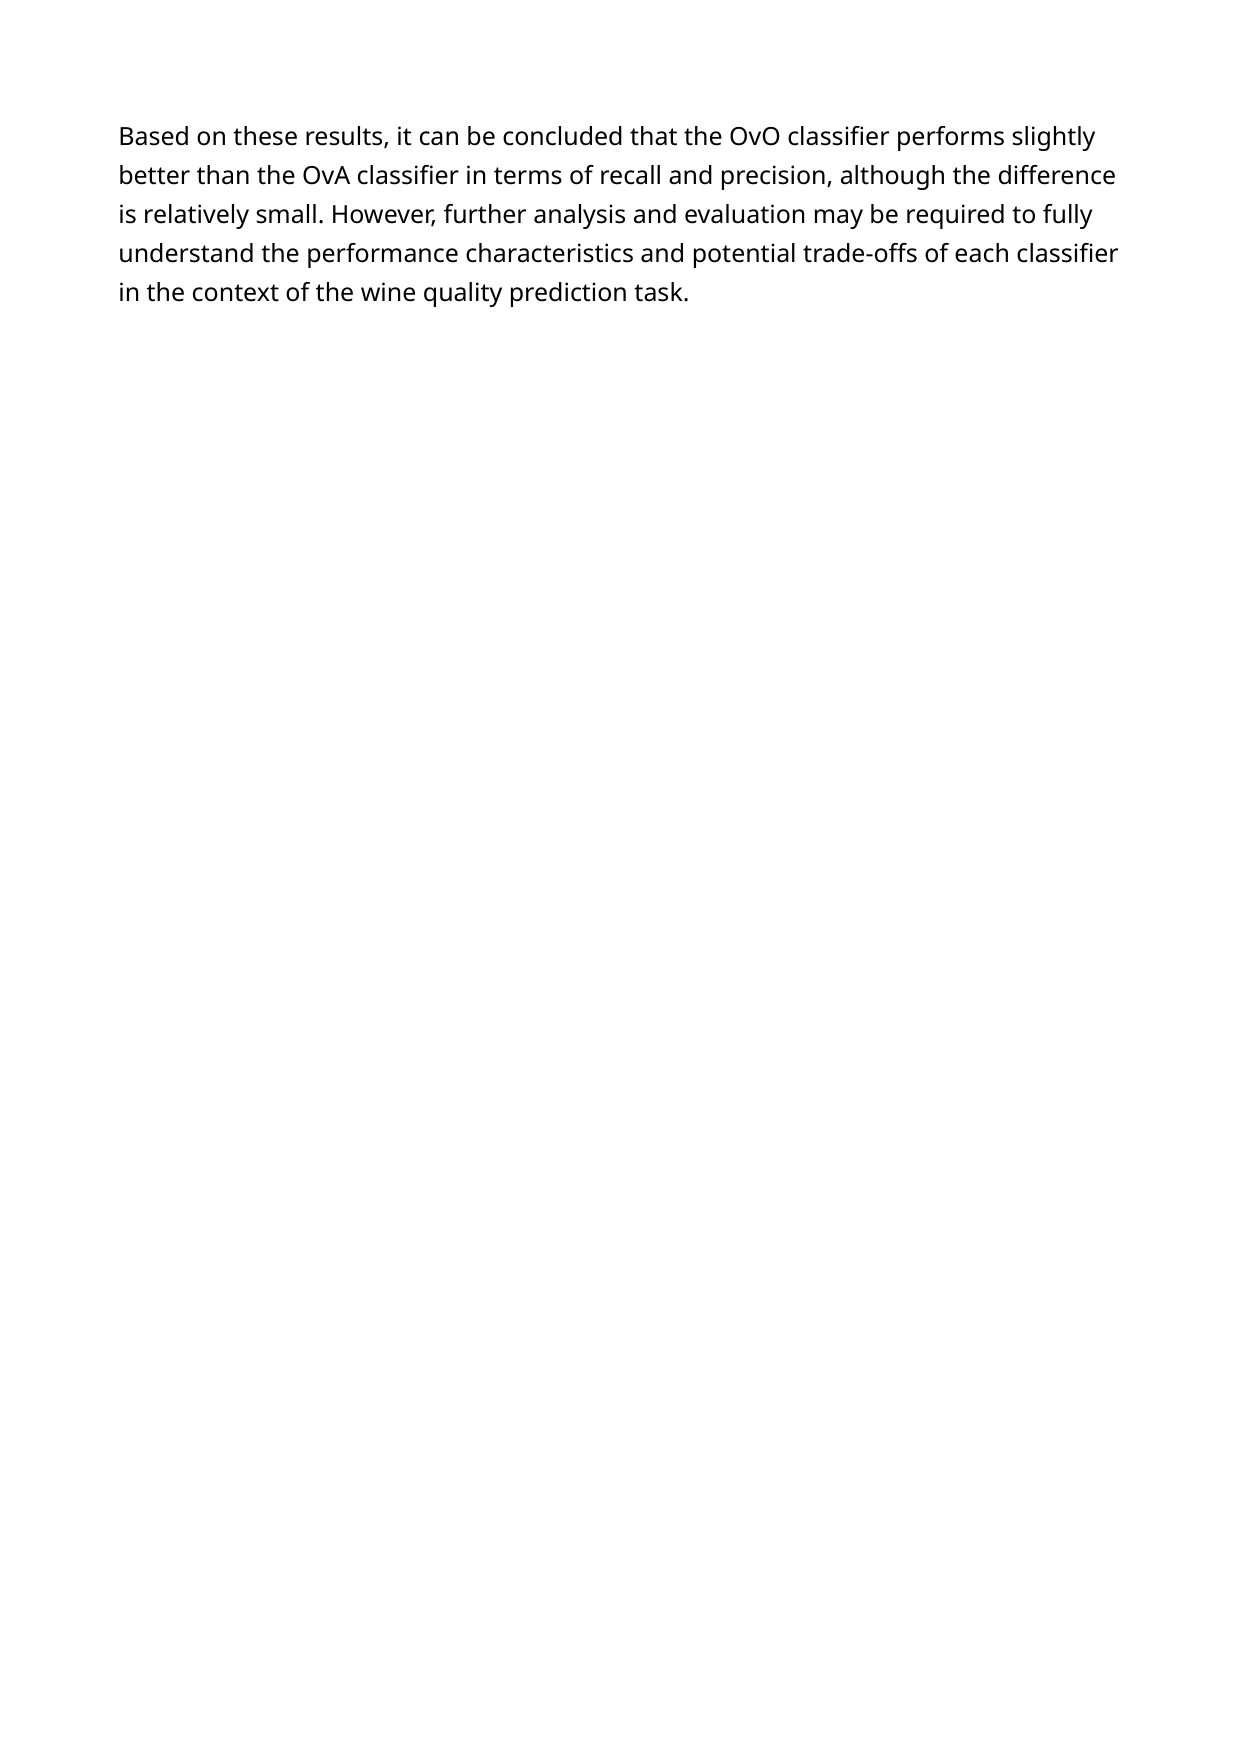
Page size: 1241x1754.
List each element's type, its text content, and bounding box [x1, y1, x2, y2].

text Based on these results, it can be concluded that the OvO classifier performs slightly better than the OvA classifier in terms of recall and precision, although the difference is relatively small. However, further analysis and evaluation may be required to fully understand the performance characteristics and potential trade-offs of each classifier in the context of the wine quality prediction task. [118, 118, 1122, 309]
